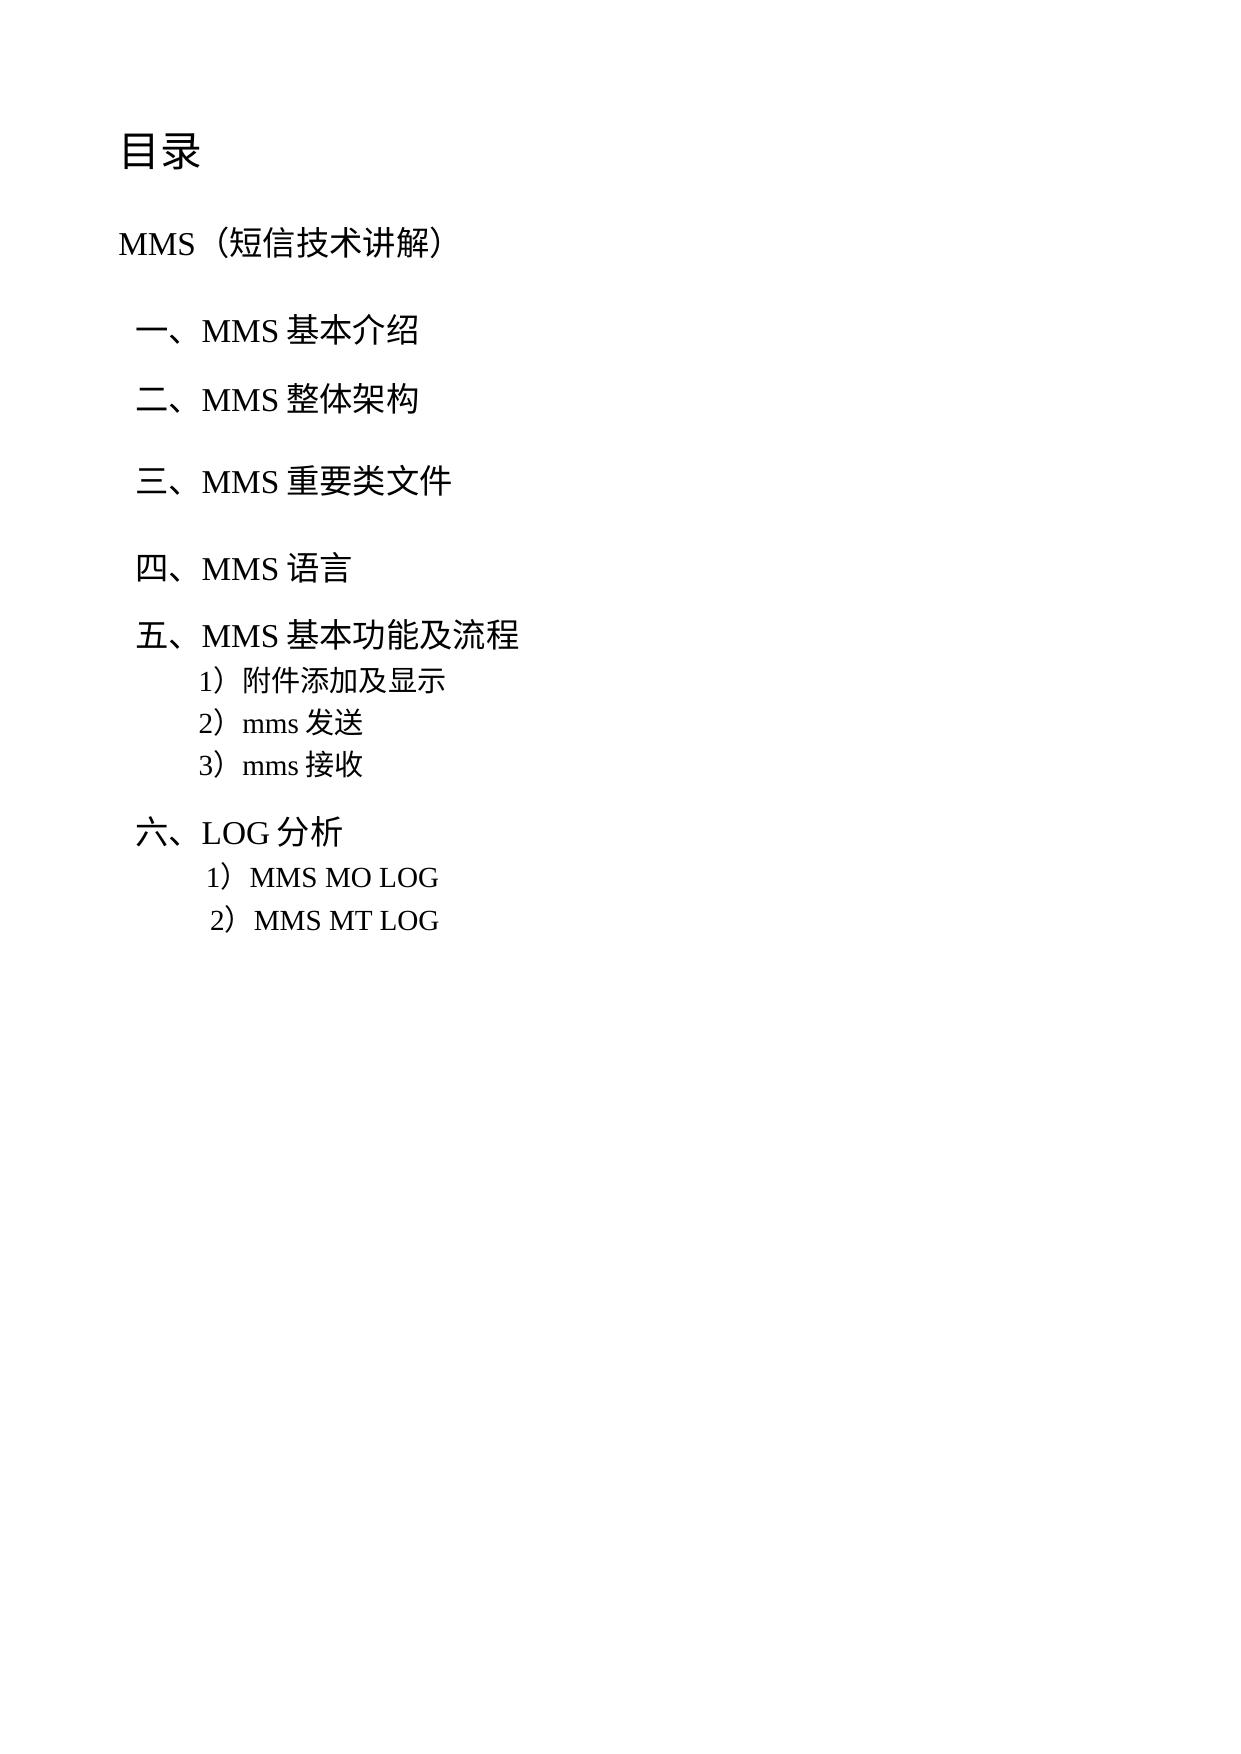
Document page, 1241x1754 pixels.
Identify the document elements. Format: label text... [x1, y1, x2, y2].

text MMS（短信技术讲解） [118, 217, 1122, 265]
text 四、MMS语言 [118, 541, 1122, 590]
text 一、MMS基本介绍 [118, 303, 1122, 352]
text 2）MMS MT LOG [118, 896, 1122, 938]
text 2）mms发送 [118, 699, 1122, 742]
text 目录 [118, 118, 1122, 178]
text 1）MMS MO LOG [118, 854, 1122, 896]
text 三、MMS重要类文件 [118, 455, 1122, 503]
text 五、MMS基本功能及流程 [118, 609, 1122, 657]
text 3）mms接收 [118, 742, 1122, 784]
text 六、LOG分析 [118, 806, 1122, 854]
text 二、MMS整体架构 [118, 373, 1122, 421]
text 1）附件添加及显示 [118, 657, 1122, 699]
